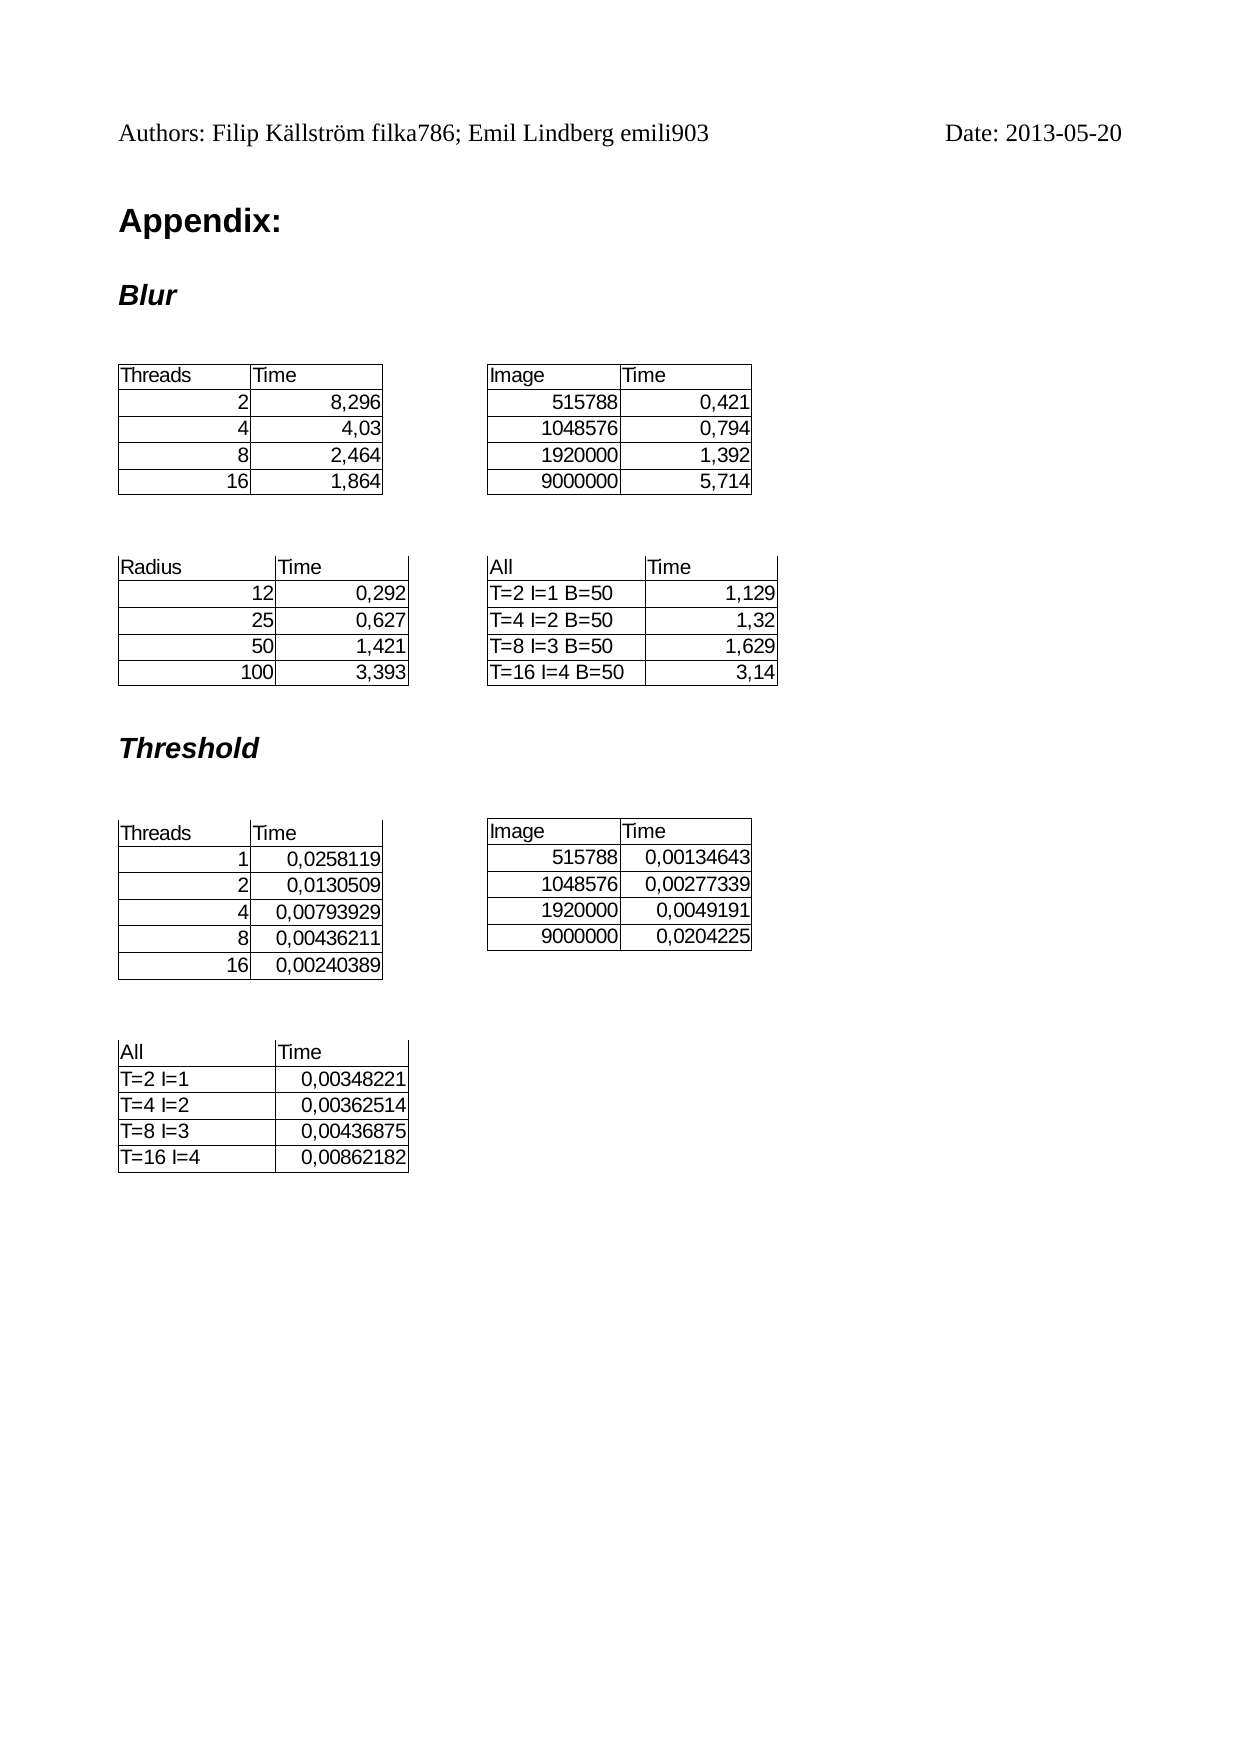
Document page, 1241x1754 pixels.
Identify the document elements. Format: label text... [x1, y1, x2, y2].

subtitle Threshold [118, 731, 1122, 765]
subtitle Appendix: [118, 201, 1122, 240]
subtitle Blur [118, 277, 1122, 311]
